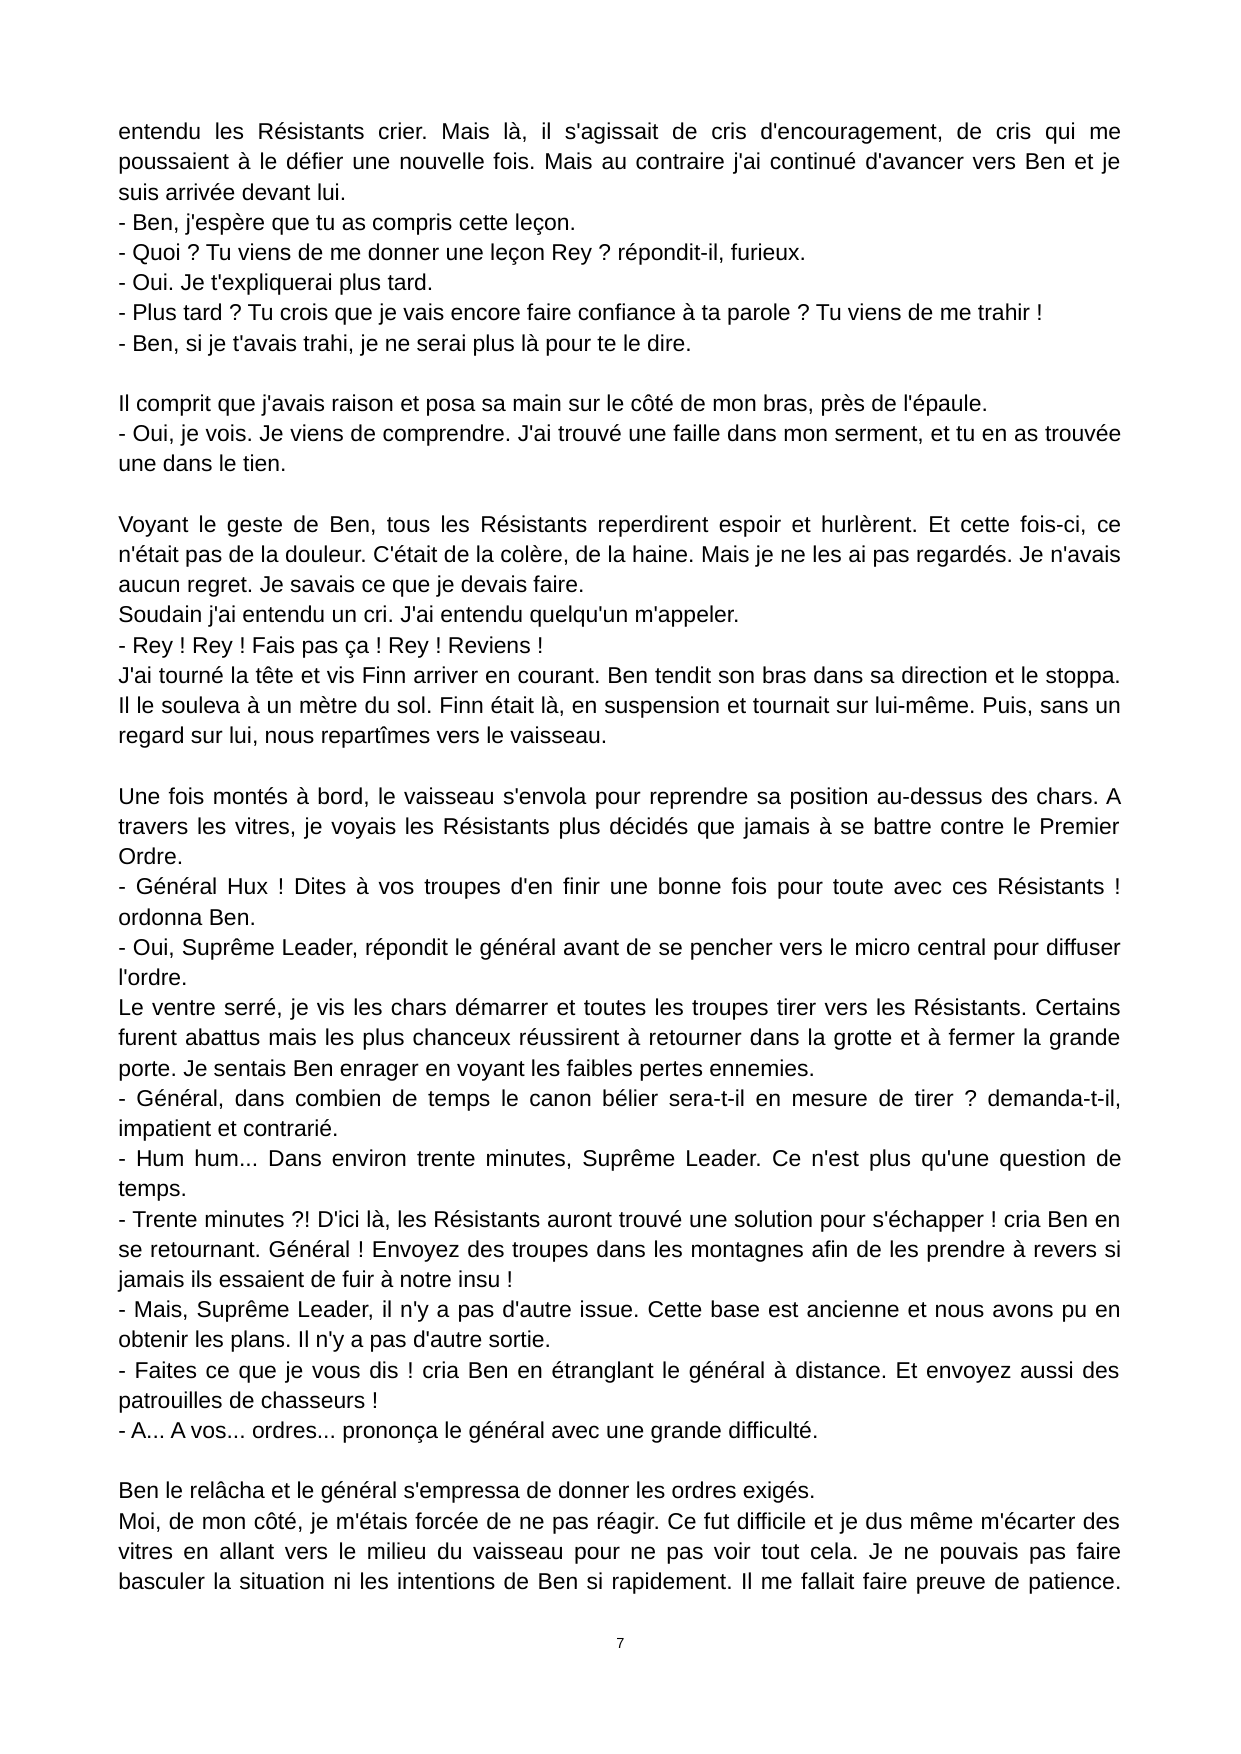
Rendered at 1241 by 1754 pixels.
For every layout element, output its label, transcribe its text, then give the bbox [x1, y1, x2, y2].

text - Mais, Suprême Leader, il n'y a pas d'autre issue. Cette base est ancienne et nous avons pu en obtenir les plans. Il n'y a pas d'autre sortie. [118, 1296, 1122, 1353]
text - Oui. Je t'expliquerai plus tard. [118, 269, 1122, 296]
text - Général, dans combien de temps le canon bélier sera-t-il en mesure de tirer ? demanda-t-il, impatient et contrarié. [118, 1085, 1122, 1141]
text - Rey ! Rey ! Fais pas ça ! Rey ! Reviens ! [118, 632, 1122, 658]
text Ben le relâcha et le général s'empressa de donner les ordres exigés. [118, 1477, 1122, 1504]
text - Général Hux ! Dites à vos troupes d'en finir une bonne fois pour toute avec ces Résistants ! ordonna Ben. [118, 873, 1122, 930]
text Soudain j'ai entendu un cri. J'ai entendu quelqu'un m'appeler. [118, 601, 1122, 628]
text - Hum hum... Dans environ trente minutes, Suprême Leader. Ce n'est plus qu'une question de temps. [118, 1145, 1122, 1202]
text Une fois montés à bord, le vaisseau s'envola pour reprendre sa position au-dessus des chars. A travers les vitres, je voyais les Résistants plus décidés que jamais à se battre contre le Premier Ordre. [118, 783, 1122, 869]
text - Quoi ? Tu viens de me donner une leçon Rey ? répondit-il, furieux. [118, 239, 1122, 265]
text Moi, de mon côté, je m'étais forcée de ne pas réagir. Ce fut difficile et je dus même m'écarter des vitres en allant vers le milieu du vaisseau pour ne pas voir tout cela. Je ne pouvais pas faire basculer la situation ni les intentions de Ben si rapidement. Il me fallait faire preuve de patience. [118, 1508, 1122, 1594]
text - Ben, si je t'avais trahi, je ne serai plus là pour te le dire. [118, 329, 1122, 356]
text - Oui, je vois. Je viens de comprendre. J'ai trouvé une faille dans mon serment, et tu en as trouvée une dans le tien. [118, 420, 1122, 477]
text - Trente minutes ?! D'ici là, les Résistants auront trouvé une solution pour s'échapper ! cria Ben en se retournant. Général ! Envoyez des troupes dans les montagnes afin de les prendre à revers si jamais ils essaient de fuir à notre insu ! [118, 1206, 1122, 1292]
text Le ventre serré, je vis les chars démarrer et toutes les troupes tirer vers les Résistants. Certains furent abattus mais les plus chanceux réussirent à retourner dans la grotte et à fermer la grande porte. Je sentais Ben enrager en voyant les faibles pertes ennemies. [118, 994, 1122, 1081]
text - Plus tard ? Tu crois que je vais encore faire confiance à ta parole ? Tu viens de me trahir ! [118, 299, 1122, 326]
text - Ben, j'espère que tu as compris cette leçon. [118, 209, 1122, 235]
text - A... A vos... ordres... prononça le général avec une grande difficulté. [118, 1417, 1122, 1443]
text J'ai tourné la tête et vis Finn arriver en courant. Ben tendit son bras dans sa direction et le stoppa. Il le souleva à un mètre du sol. Finn était là, en suspension et tournait sur lui-même. Puis, sans un regard sur lui, nous repartîmes vers le vaisseau. [118, 662, 1122, 749]
text - Oui, Suprême Leader, répondit le général avant de se pencher vers le micro central pour diffuser l'ordre. [118, 934, 1122, 990]
text - Faites ce que je vous dis ! cria Ben en étranglant le général à distance. Et envoyez aussi des patrouilles de chasseurs ! [118, 1357, 1122, 1413]
text Voyant le geste de Ben, tous les Résistants reperdirent espoir et hurlèrent. Et cette fois-ci, ce n'était pas de la douleur. C'était de la colère, de la haine. Mais je ne les ai pas regardés. Je n'avais aucun regret. Je savais ce que je devais faire. [118, 511, 1122, 598]
text entendu les Résistants crier. Mais là, il s'agissait de cris d'encouragement, de cris qui me poussaient à le défier une nouvelle fois. Mais au contraire j'ai continué d'avancer vers Ben et je suis arrivée devant lui. [118, 118, 1122, 205]
text Il comprit que j'avais raison et posa sa main sur le côté de mon bras, près de l'épaule. [118, 390, 1122, 416]
